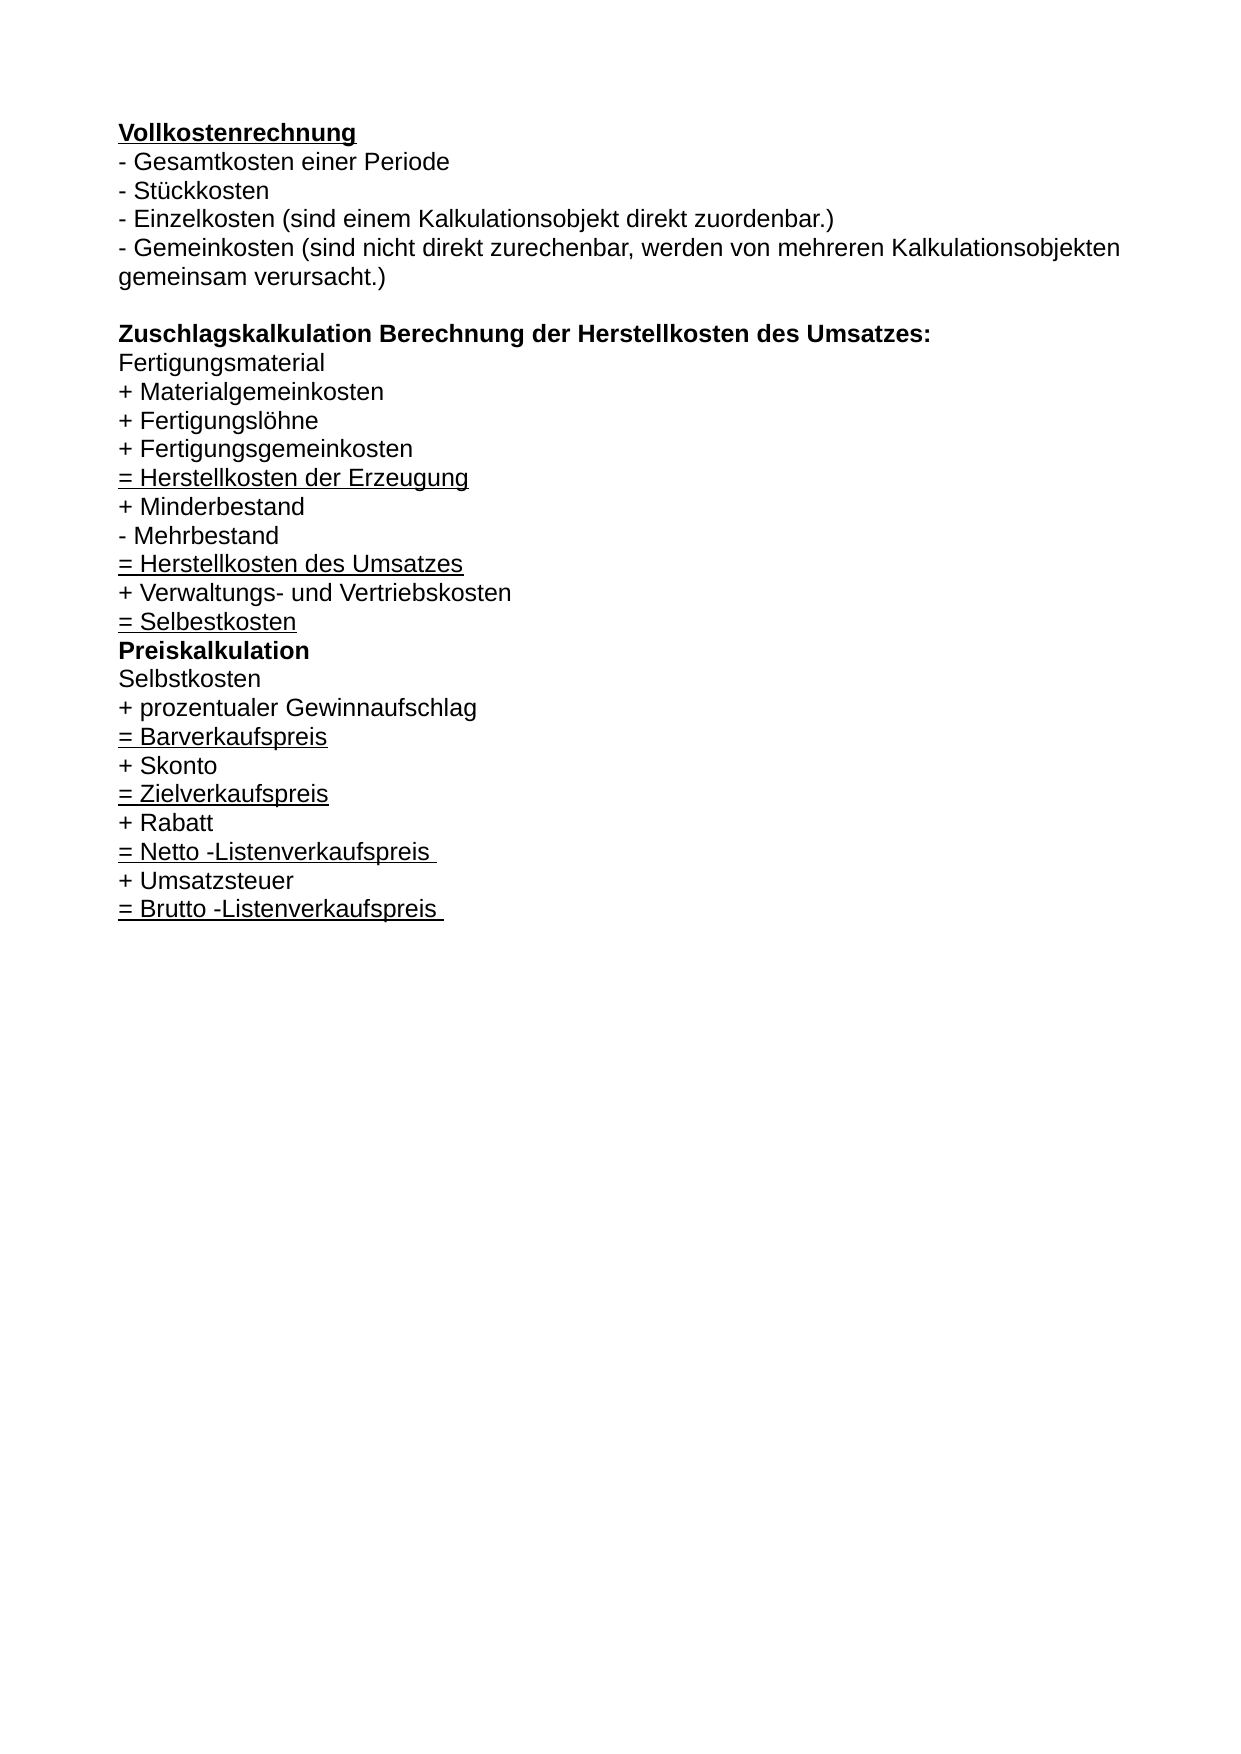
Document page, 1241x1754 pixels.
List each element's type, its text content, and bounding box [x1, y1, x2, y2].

text = Zielverkaufspreis [118, 779, 1122, 808]
text + Umsatzsteuer [118, 866, 1122, 894]
text - Gemeinkosten (sind nicht direkt zurechenbar, werden von mehreren Kalkulationsobjekten gemeinsam verursacht.) [118, 233, 1122, 291]
text + Verwaltungs- und Vertriebskosten [118, 578, 1122, 607]
text Zuschlagskalkulation Berechnung der Herstellkosten des Umsatzes: [118, 319, 1122, 348]
text - Mehrbestand [118, 521, 1122, 549]
text - Einzelkosten (sind einem Kalkulationsobjekt direkt zuordenbar.) [118, 204, 1122, 233]
text + Minderbestand [118, 492, 1122, 521]
text = Selbestkosten [118, 607, 1122, 636]
text = Barverkaufspreis [118, 722, 1122, 751]
text Fertigungsmaterial [118, 348, 1122, 377]
text + prozentualer Gewinnaufschlag [118, 693, 1122, 722]
text + Fertigungslöhne [118, 406, 1122, 434]
text Vollkostenrechnung [118, 118, 1122, 147]
text + Skonto [118, 751, 1122, 779]
text - Stückkosten [118, 176, 1122, 204]
text + Fertigungsgemeinkosten [118, 434, 1122, 463]
text = Brutto -Listenverkaufspreis [118, 894, 1122, 923]
text - Gesamtkosten einer Periode [118, 147, 1122, 176]
text = Herstellkosten des Umsatzes [118, 549, 1122, 578]
text Preiskalkulation [118, 636, 1122, 664]
text = Netto -Listenverkaufspreis [118, 837, 1122, 866]
text = Herstellkosten der Erzeugung [118, 463, 1122, 492]
text Selbstkosten [118, 664, 1122, 693]
text + Rabatt [118, 808, 1122, 837]
text + Materialgemeinkosten [118, 377, 1122, 406]
